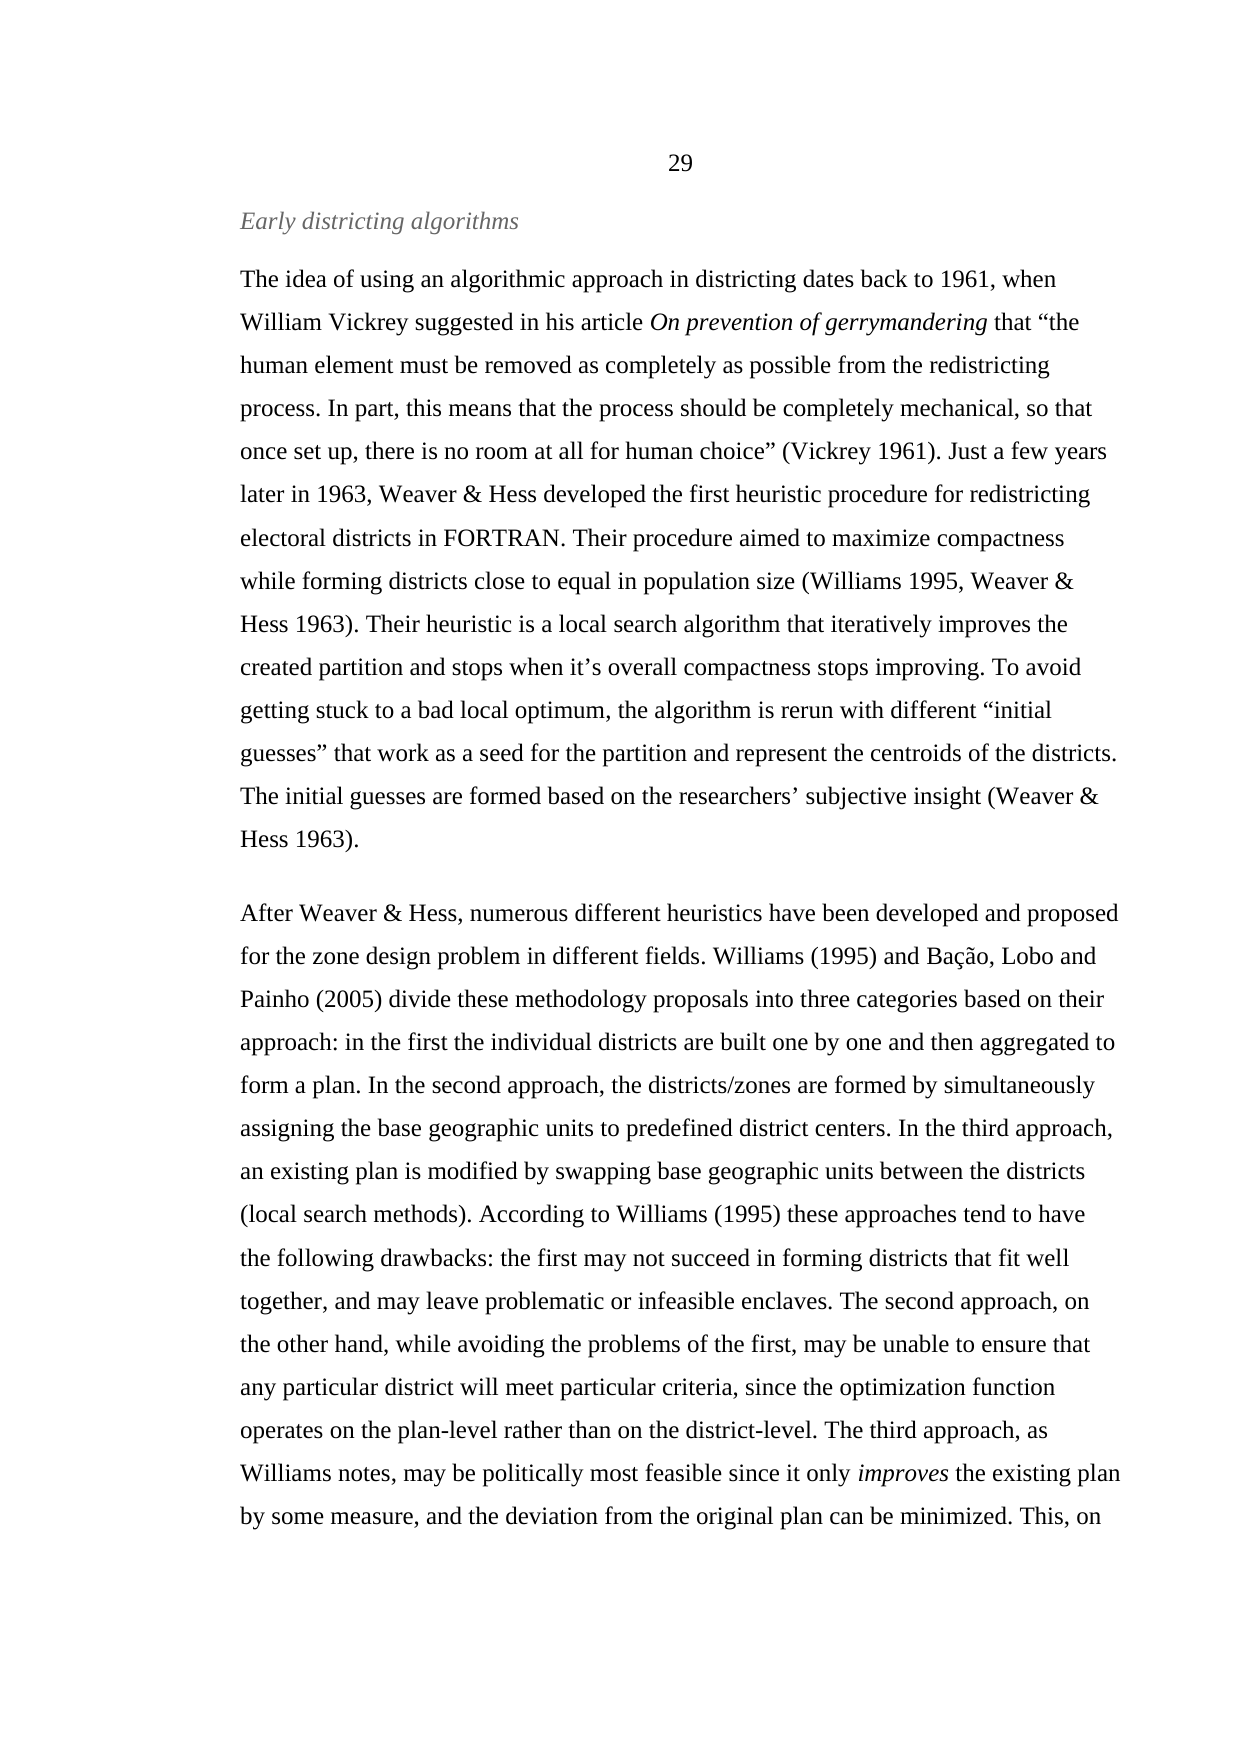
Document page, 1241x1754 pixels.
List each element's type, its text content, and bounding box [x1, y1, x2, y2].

text After Weaver & Hess, numerous different heuristics have been developed and proposed for the zone design problem in different fields. Williams (1995) and Bação, Lobo and Painho (2005) divide these methodology proposals into three categories based on their approach: in the first the individual districts are built one by one and then aggregated to form a plan. In the second approach, the districts/zones are formed by simultaneously assigning the base geographic units to predefined district centers. In the third approach, an existing plan is modified by swapping base geographic units between the districts (local search methods). According to Williams (1995) these approaches tend to have the following drawbacks: the first may not succeed in forming districts that fit well together, and may leave problematic or infeasible enclaves. The second approach, on the other hand, while avoiding the problems of the first, may be unable to ensure that any particular district will meet particular criteria, since the optimization function operates on the plan-level rather than on the district-level. The third approach, as Williams notes, may be politically most feasible since it only improves the existing plan by some measure, and the deviation from the original plan can be minimized. This, on [240, 898, 1121, 1530]
subtitle Early districting algorithms [240, 206, 1121, 234]
text The idea of using an algorithmic approach in districting dates back to 1961, when William Vickrey suggested in his article On prevention of gerrymandering that “the human element must be removed as completely as possible from the redistricting process. In part, this means that the process should be completely mechanical, so that once set up, there is no room at all for human choice” (Vickrey 1961). Just a few years later in 1963, Weaver & Hess developed the first heuristic procedure for redistricting electoral districts in FORTRAN. Their procedure aimed to maximize compactness while forming districts close to equal in population size (Williams 1995, Weaver & Hess 1963). Their heuristic is a local search algorithm that iteratively improves the created partition and stops when it’s overall compactness stops improving. To avoid getting stuck to a bad local optimum, the algorithm is rerun with different “initial guesses” that work as a seed for the partition and represent the centroids of the districts. The initial guesses are formed based on the researchers’ subjective insight (Weaver & Hess 1963). [240, 264, 1121, 853]
